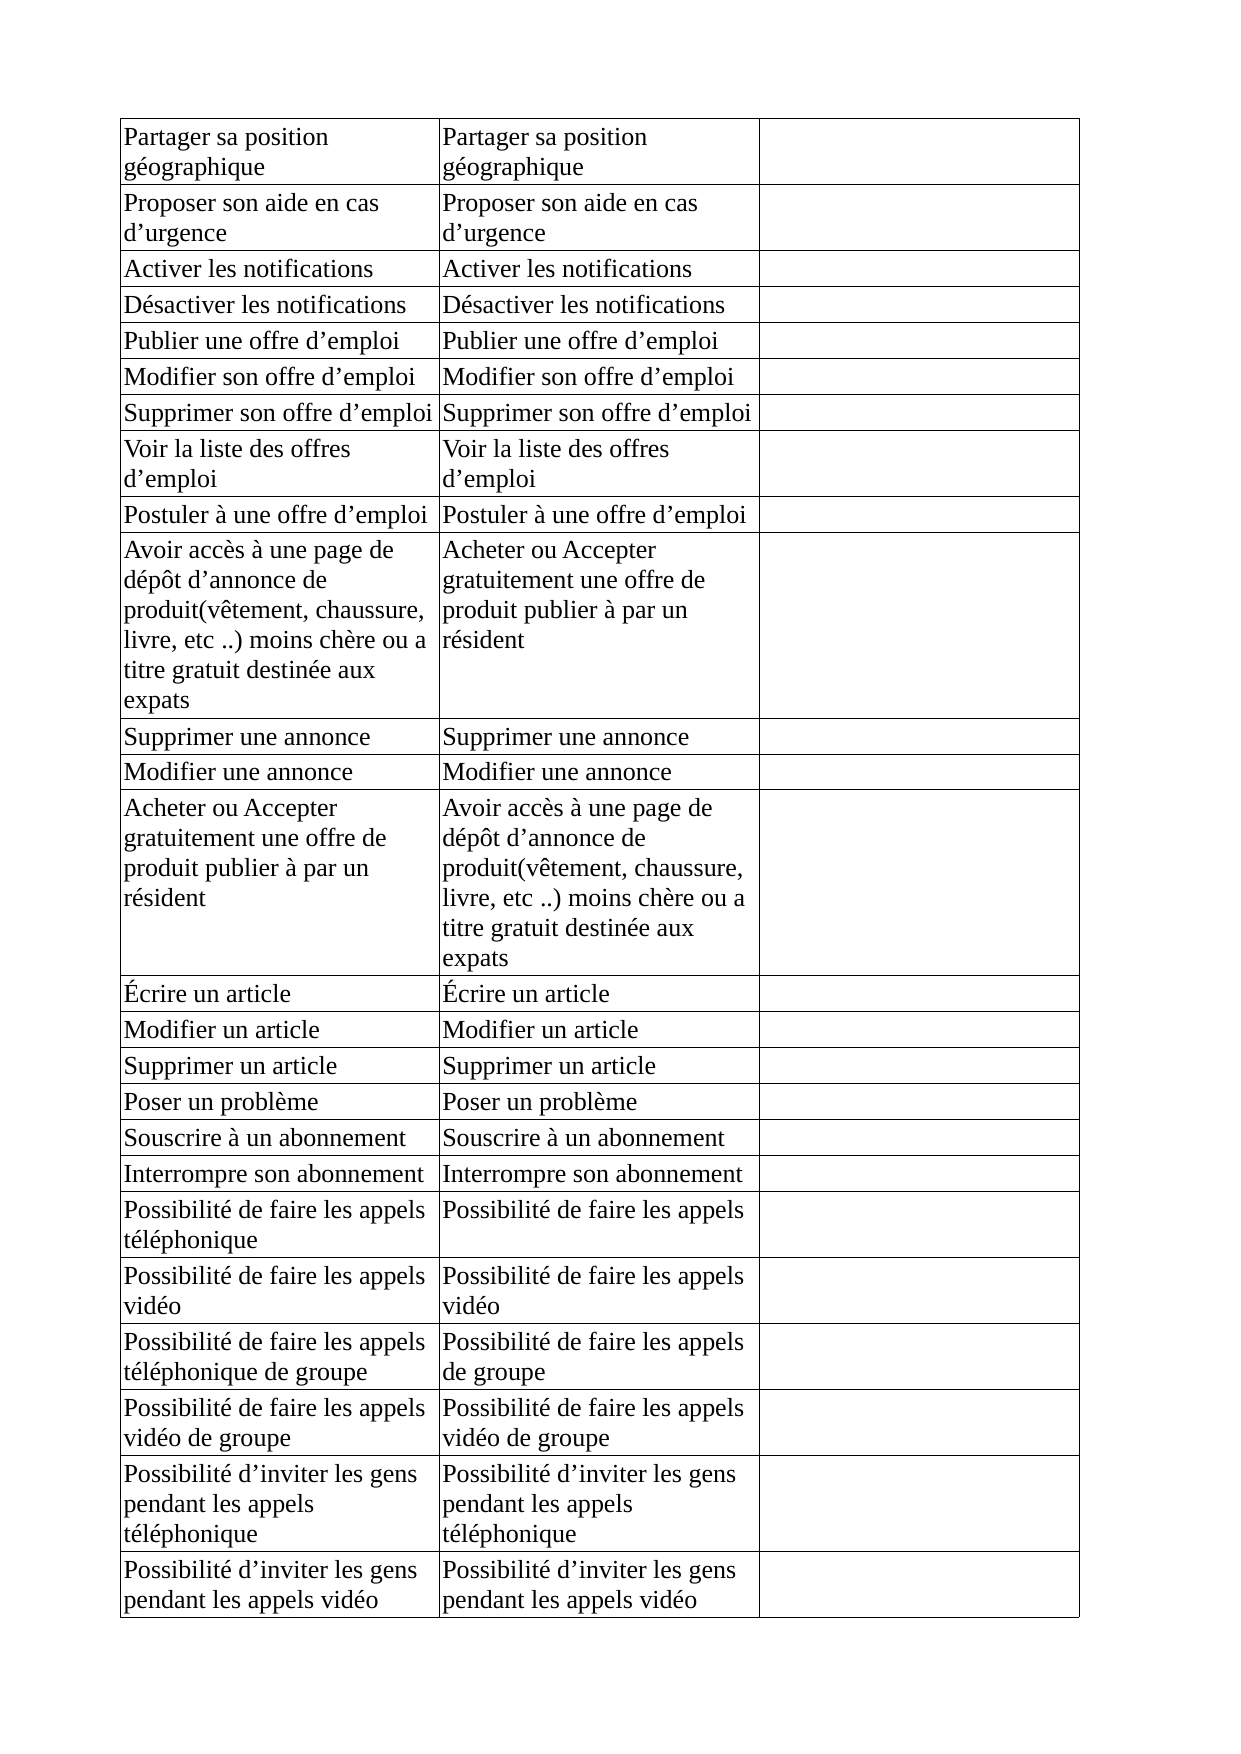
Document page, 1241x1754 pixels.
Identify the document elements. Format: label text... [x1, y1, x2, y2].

table_cell [760, 359, 1079, 394]
table_cell Possibilité de faire les appels téléphonique de groupe [121, 1324, 439, 1389]
table_cell Supprimer une annonce [440, 719, 759, 753]
table_cell Possibilité de faire les appels téléphonique [121, 1192, 439, 1257]
table_cell Partager sa position géographique [121, 119, 439, 184]
table_cell [760, 1048, 1079, 1083]
table_cell Désactiver les notifications [440, 287, 759, 322]
table_cell Supprimer un article [440, 1048, 759, 1083]
table_cell Modifier une annonce [121, 755, 439, 789]
table_cell [760, 790, 1079, 975]
table_cell Désactiver les notifications [121, 287, 439, 322]
table_cell [760, 497, 1079, 532]
table_cell [760, 1012, 1079, 1047]
table_cell Possibilité d’inviter les gens pendant les appels téléphonique [440, 1456, 759, 1551]
table_cell Voir la liste des offres d’emploi [440, 431, 759, 496]
table_cell [760, 251, 1079, 286]
table_cell Modifier un article [440, 1012, 759, 1047]
table_cell [760, 119, 1079, 184]
table_cell Possibilité d’inviter les gens pendant les appels vidéo [440, 1552, 759, 1617]
table_cell [760, 395, 1079, 430]
table_cell Interrompre son abonnement [440, 1156, 759, 1191]
table_cell Modifier une annonce [440, 755, 759, 789]
table_cell Poser un problème [440, 1084, 759, 1119]
table_cell Possibilité d’inviter les gens pendant les appels vidéo [121, 1552, 439, 1617]
table_cell Poser un problème [121, 1084, 439, 1119]
table_cell [760, 976, 1079, 1011]
table_cell Supprimer son offre d’emploi [121, 395, 439, 430]
table_cell [760, 1324, 1079, 1389]
table_cell Publier une offre d’emploi [440, 323, 759, 358]
table_cell [760, 533, 1079, 717]
table_cell Possibilité de faire les appels de groupe [440, 1324, 759, 1389]
table_cell [760, 185, 1079, 250]
table_cell Voir la liste des offres d’emploi [121, 431, 439, 496]
table_cell Souscrire à un abonnement [440, 1120, 759, 1155]
table_cell Modifier son offre d’emploi [121, 359, 439, 394]
table_cell Proposer son aide en cas d’urgence [121, 185, 439, 250]
table_cell Possibilité de faire les appels [440, 1192, 759, 1257]
table_cell Postuler à une offre d’emploi [121, 497, 439, 532]
table_cell [760, 431, 1079, 496]
table_cell [760, 1390, 1079, 1455]
table_cell [760, 1552, 1079, 1617]
table_cell Possibilité de faire les appels vidéo [440, 1258, 759, 1323]
table_cell [760, 1258, 1079, 1323]
table_cell [760, 1456, 1079, 1551]
table_cell [760, 1120, 1079, 1155]
table_cell [760, 1192, 1079, 1257]
table_cell Acheter ou Accepter gratuitement une offre de produit publier à par un résident [121, 790, 439, 975]
table_cell Possibilité de faire les appels vidéo de groupe [121, 1390, 439, 1455]
table_cell Postuler à une offre d’emploi [440, 497, 759, 532]
table_cell Activer les notifications [121, 251, 439, 286]
table_cell Avoir accès à une page de dépôt d’annonce de produit(vêtement, chaussure, livre, etc ..) moins chère ou a titre gratuit destinée aux expats [121, 533, 439, 717]
table_cell Supprimer son offre d’emploi [440, 395, 759, 430]
table_cell Supprimer un article [121, 1048, 439, 1083]
table_cell Activer les notifications [440, 251, 759, 286]
table_cell Possibilité de faire les appels vidéo de groupe [440, 1390, 759, 1455]
table_cell Avoir accès à une page de dépôt d’annonce de produit(vêtement, chaussure, livre, etc ..) moins chère ou a titre gratuit destinée aux expats [440, 790, 759, 975]
table_cell [760, 1084, 1079, 1119]
table_cell [760, 1156, 1079, 1191]
table_cell Publier une offre d’emploi [121, 323, 439, 358]
table_cell Supprimer une annonce [121, 719, 439, 753]
table_cell Partager sa position géographique [440, 119, 759, 184]
table_cell Possibilité d’inviter les gens pendant les appels téléphonique [121, 1456, 439, 1551]
table_cell Modifier son offre d’emploi [440, 359, 759, 394]
table_cell Interrompre son abonnement [121, 1156, 439, 1191]
table_cell Acheter ou Accepter gratuitement une offre de produit publier à par un résident [440, 533, 759, 717]
table_cell Modifier un article [121, 1012, 439, 1047]
table_cell [760, 287, 1079, 322]
table_cell [760, 755, 1079, 789]
table_cell Écrire un article [121, 976, 439, 1011]
table_cell [760, 719, 1079, 753]
table_cell Possibilité de faire les appels vidéo [121, 1258, 439, 1323]
table_cell Souscrire à un abonnement [121, 1120, 439, 1155]
table_cell Proposer son aide en cas d’urgence [440, 185, 759, 250]
table_cell Écrire un article [440, 976, 759, 1011]
table_cell [760, 323, 1079, 358]
